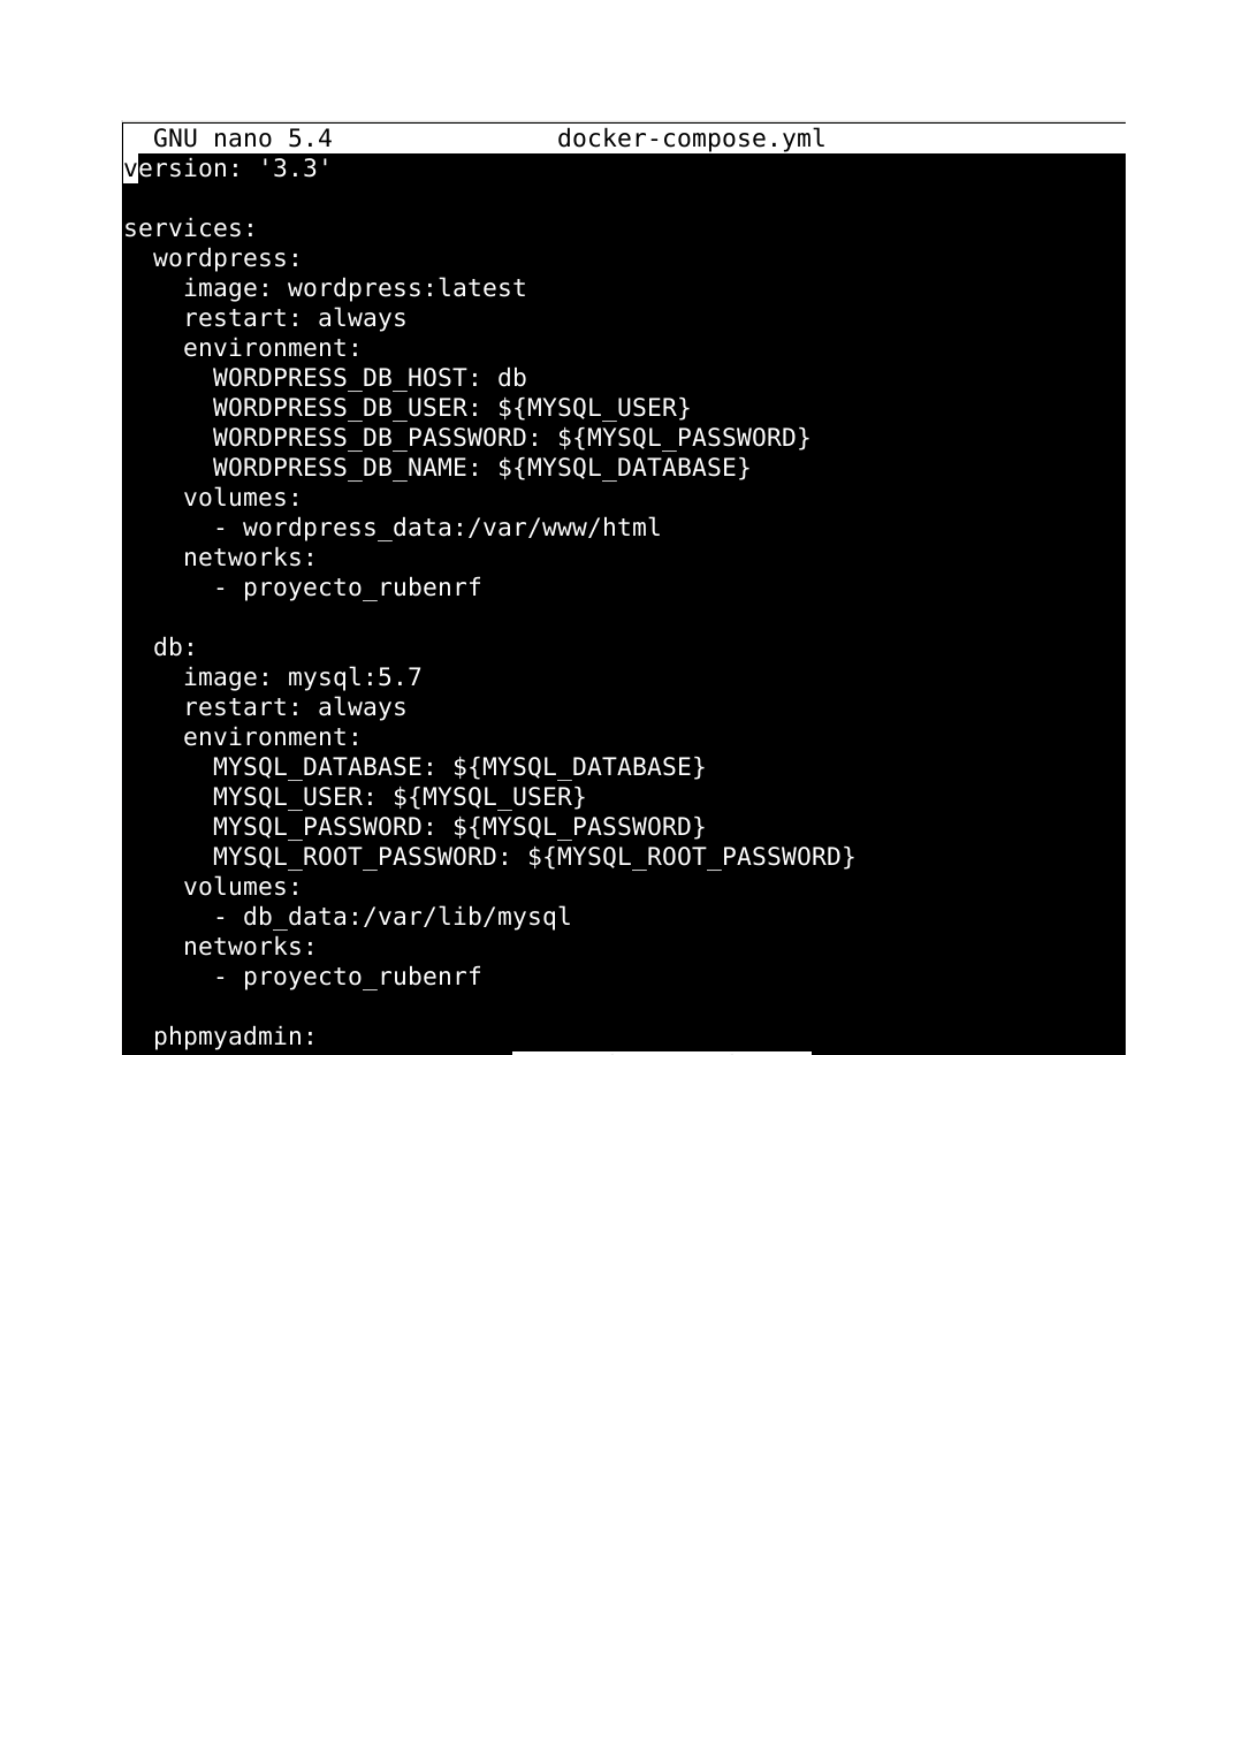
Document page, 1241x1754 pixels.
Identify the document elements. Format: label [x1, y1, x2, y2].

picture [121, 120, 1126, 1055]
